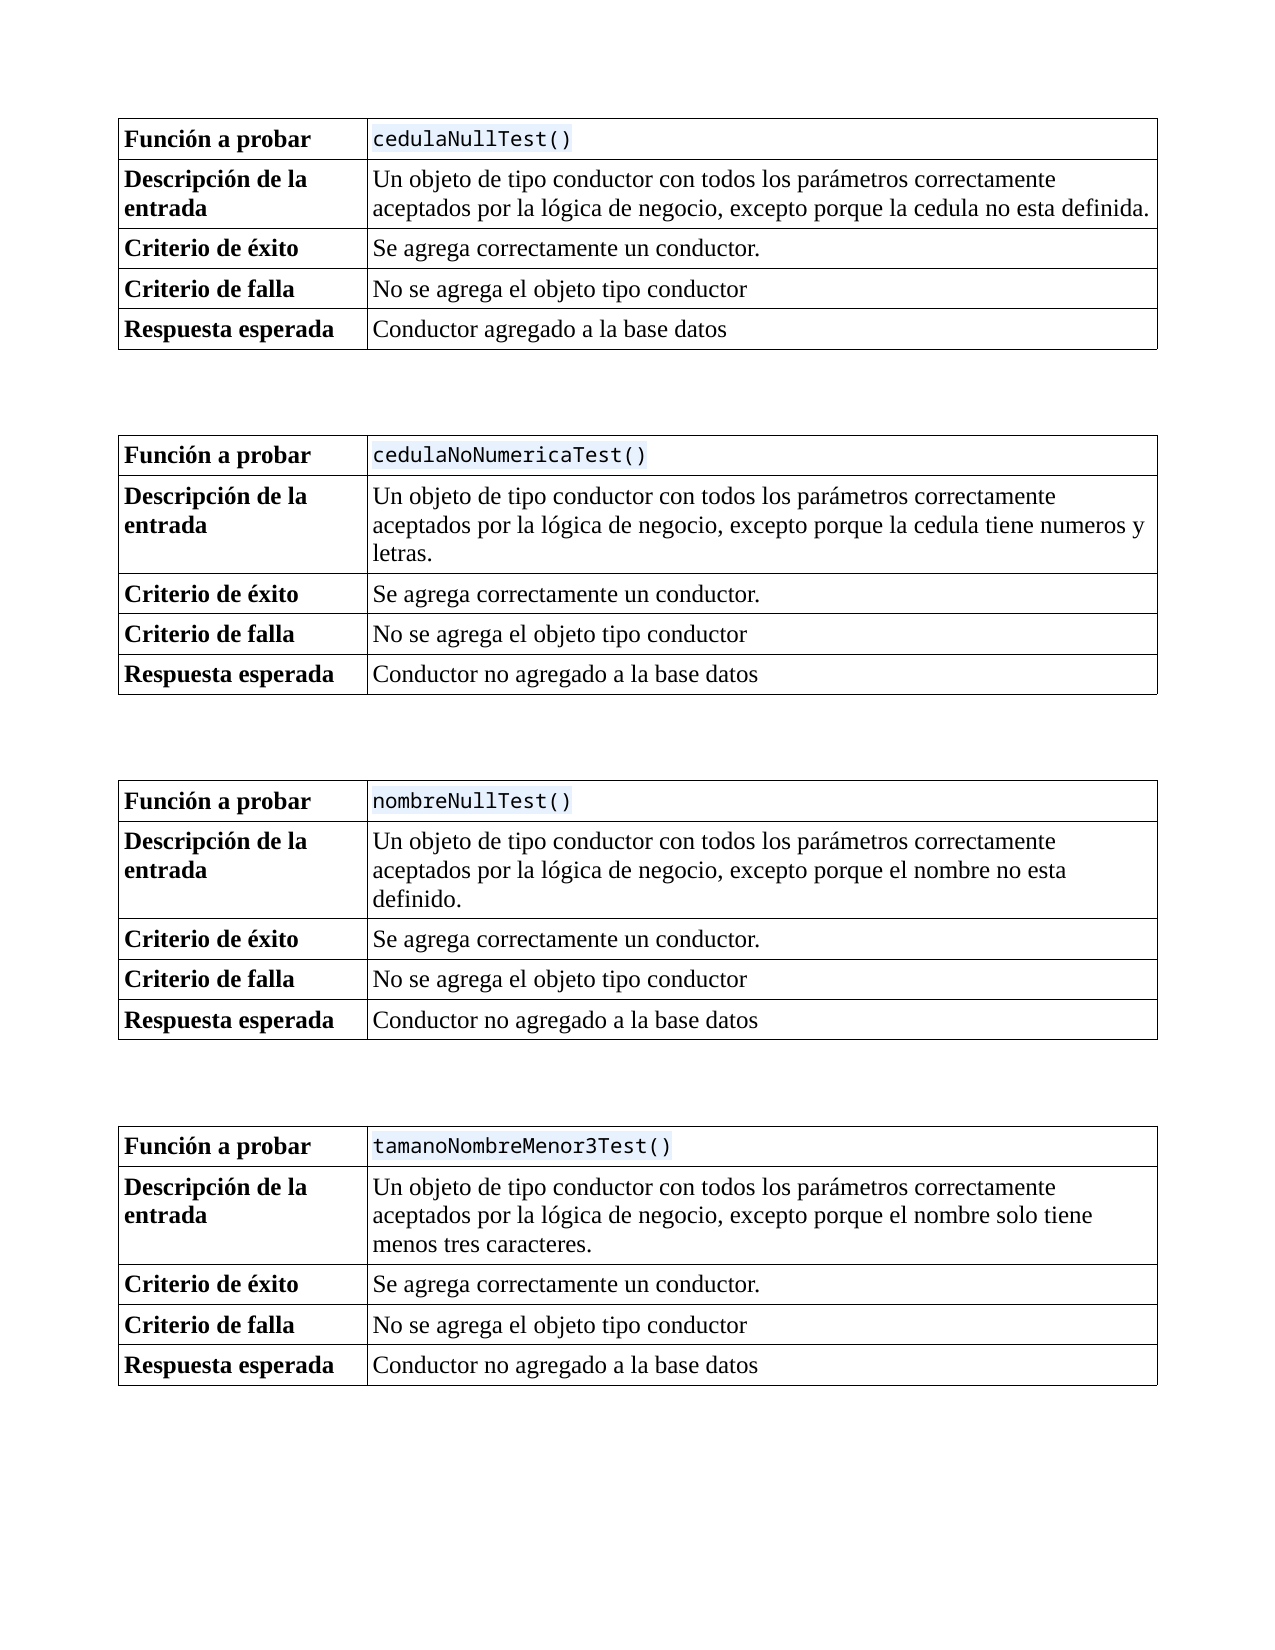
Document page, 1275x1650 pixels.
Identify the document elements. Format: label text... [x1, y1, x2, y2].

table_cell Descripción de la entrada [119, 1167, 367, 1264]
table_cell No se agrega el objeto tipo conductor [368, 269, 1157, 308]
table_cell Descripción de la entrada [119, 822, 367, 918]
table_cell Criterio de falla [119, 269, 367, 308]
table_cell Se agrega correctamente un conductor. [368, 919, 1157, 959]
table_cell Un objeto de tipo conductor con todos los parámetros correctamente aceptados por la lógica de negocio, excepto porque la cedula tiene numeros y letras. [368, 476, 1157, 573]
table_cell Conductor agregado a la base datos [368, 309, 1157, 348]
table_cell Conductor no agregado a la base datos [368, 655, 1157, 694]
table_cell Respuesta esperada [119, 655, 367, 694]
table_cell Un objeto de tipo conductor con todos los parámetros correctamente aceptados por la lógica de negocio, excepto porque el nombre solo tiene menos tres caracteres. [368, 1167, 1157, 1264]
table_cell Criterio de éxito [119, 229, 367, 268]
table_cell Criterio de éxito [119, 919, 367, 959]
table_header cedulaNoNumericaTest() [368, 436, 1157, 475]
table_header Función a probar [119, 119, 367, 158]
table_header cedulaNullTest() [368, 119, 1157, 158]
table_cell No se agrega el objeto tipo conductor [368, 960, 1157, 999]
table_cell Respuesta esperada [119, 1345, 367, 1385]
table_cell Un objeto de tipo conductor con todos los parámetros correctamente aceptados por la lógica de negocio, excepto porque el nombre no esta definido. [368, 822, 1157, 918]
table_header tamanoNombreMenor3Test() [368, 1127, 1157, 1166]
table_header Función a probar [119, 436, 367, 475]
table_cell Criterio de falla [119, 614, 367, 653]
table_cell Criterio de falla [119, 1305, 367, 1344]
table_cell Conductor no agregado a la base datos [368, 1000, 1157, 1039]
table_cell Se agrega correctamente un conductor. [368, 574, 1157, 613]
table_cell Se agrega correctamente un conductor. [368, 1265, 1157, 1304]
table_cell No se agrega el objeto tipo conductor [368, 1305, 1157, 1344]
table_cell Criterio de éxito [119, 574, 367, 613]
table_header Función a probar [119, 781, 367, 821]
table_cell Descripción de la entrada [119, 160, 367, 227]
table_cell Criterio de éxito [119, 1265, 367, 1304]
table_cell Criterio de falla [119, 960, 367, 999]
table_cell Descripción de la entrada [119, 476, 367, 573]
table_cell Un objeto de tipo conductor con todos los parámetros correctamente aceptados por la lógica de negocio, excepto porque la cedula no esta definida. [368, 160, 1157, 227]
table_cell Conductor no agregado a la base datos [368, 1345, 1157, 1385]
table_cell Se agrega correctamente un conductor. [368, 229, 1157, 268]
table_header Función a probar [119, 1127, 367, 1166]
table_header nombreNullTest() [368, 781, 1157, 821]
table_cell Respuesta esperada [119, 309, 367, 348]
table_cell Respuesta esperada [119, 1000, 367, 1039]
table_cell No se agrega el objeto tipo conductor [368, 614, 1157, 653]
